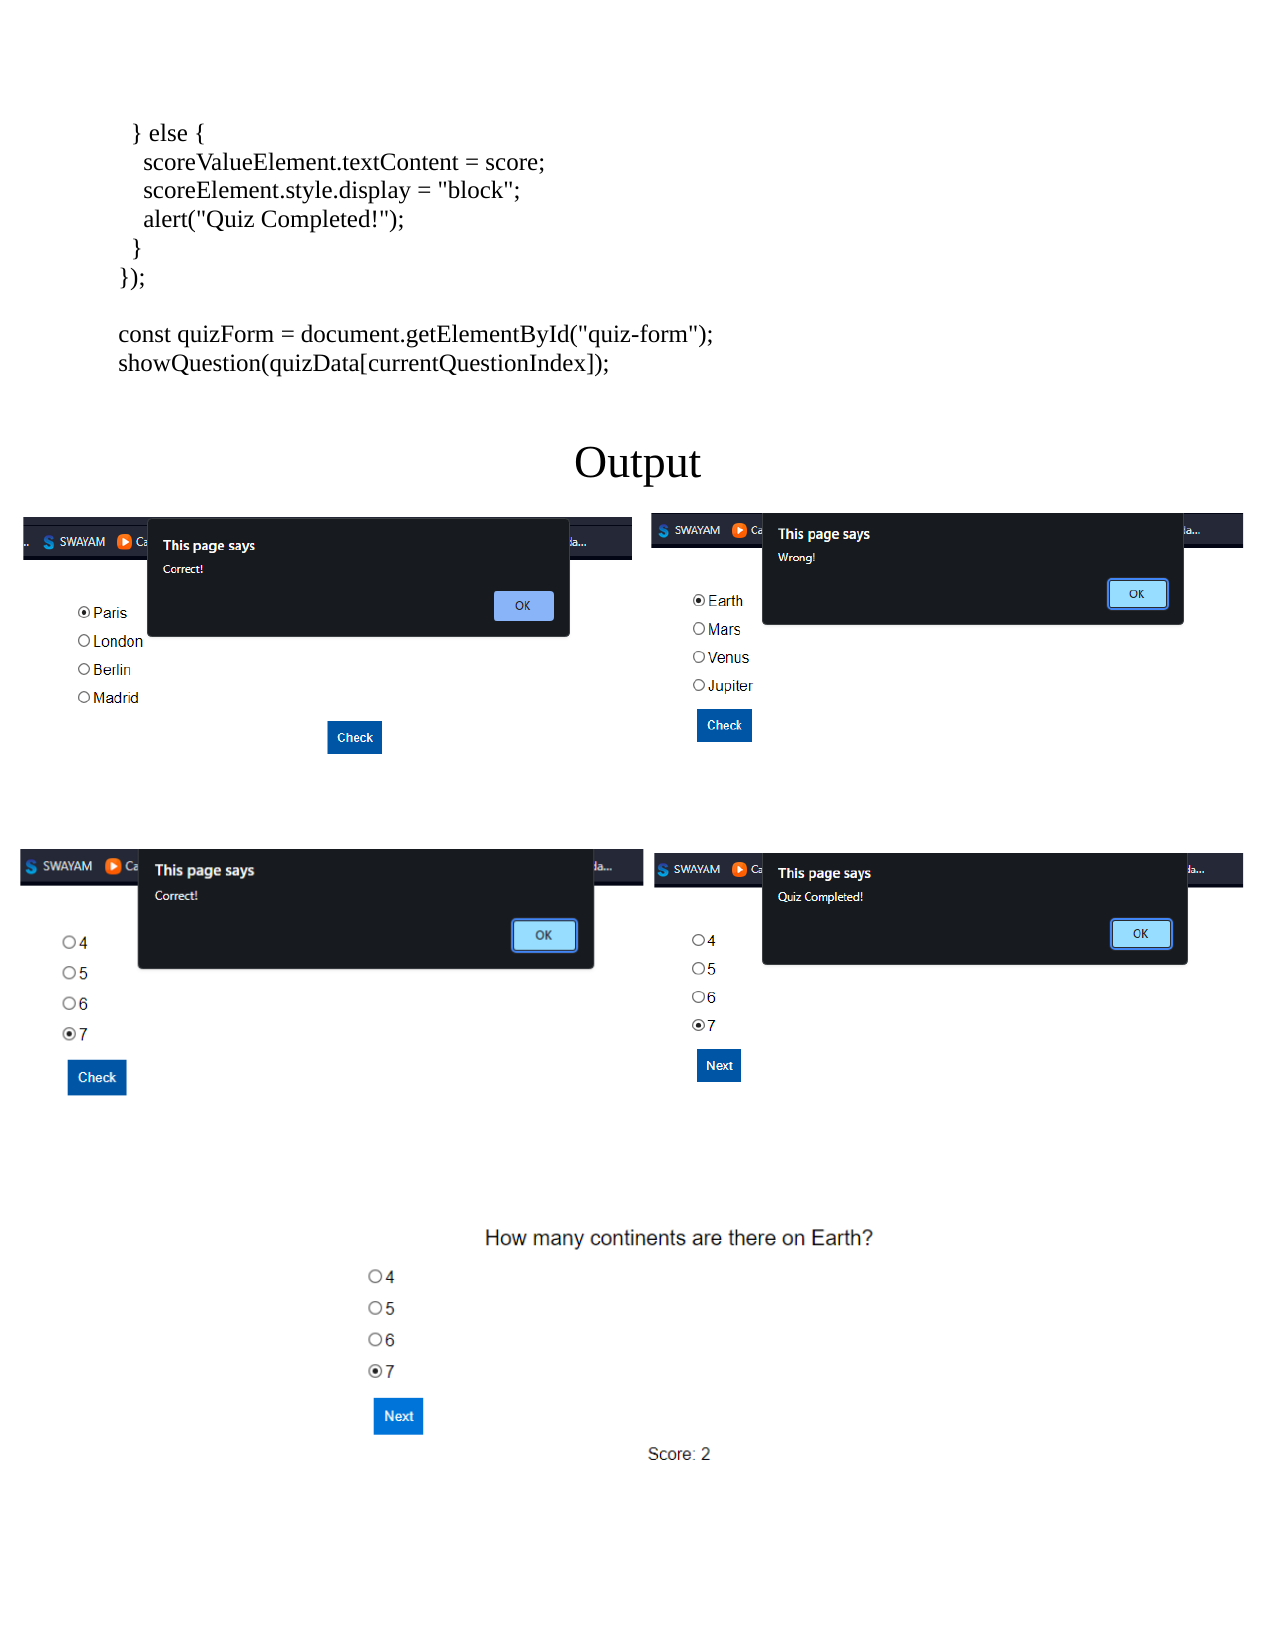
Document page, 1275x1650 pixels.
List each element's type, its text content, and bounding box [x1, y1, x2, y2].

text } else { [118, 118, 1157, 147]
text const quizForm = document.getElementById("quiz-form"); [118, 319, 1157, 348]
picture [20, 849, 644, 1185]
picture [339, 1220, 978, 1540]
picture [651, 513, 1244, 1184]
text showQuestion(quizData[currentQuestionIndex]); [118, 348, 1157, 377]
text } [118, 233, 1157, 262]
text scoreElement.style.display = "block"; [118, 176, 1157, 204]
picture [23, 517, 632, 835]
text }); [118, 262, 1157, 291]
text scoreValueElement.textContent = score; [118, 147, 1157, 176]
text alert("Quiz Completed!"); [118, 204, 1157, 233]
text Output [118, 434, 1157, 487]
